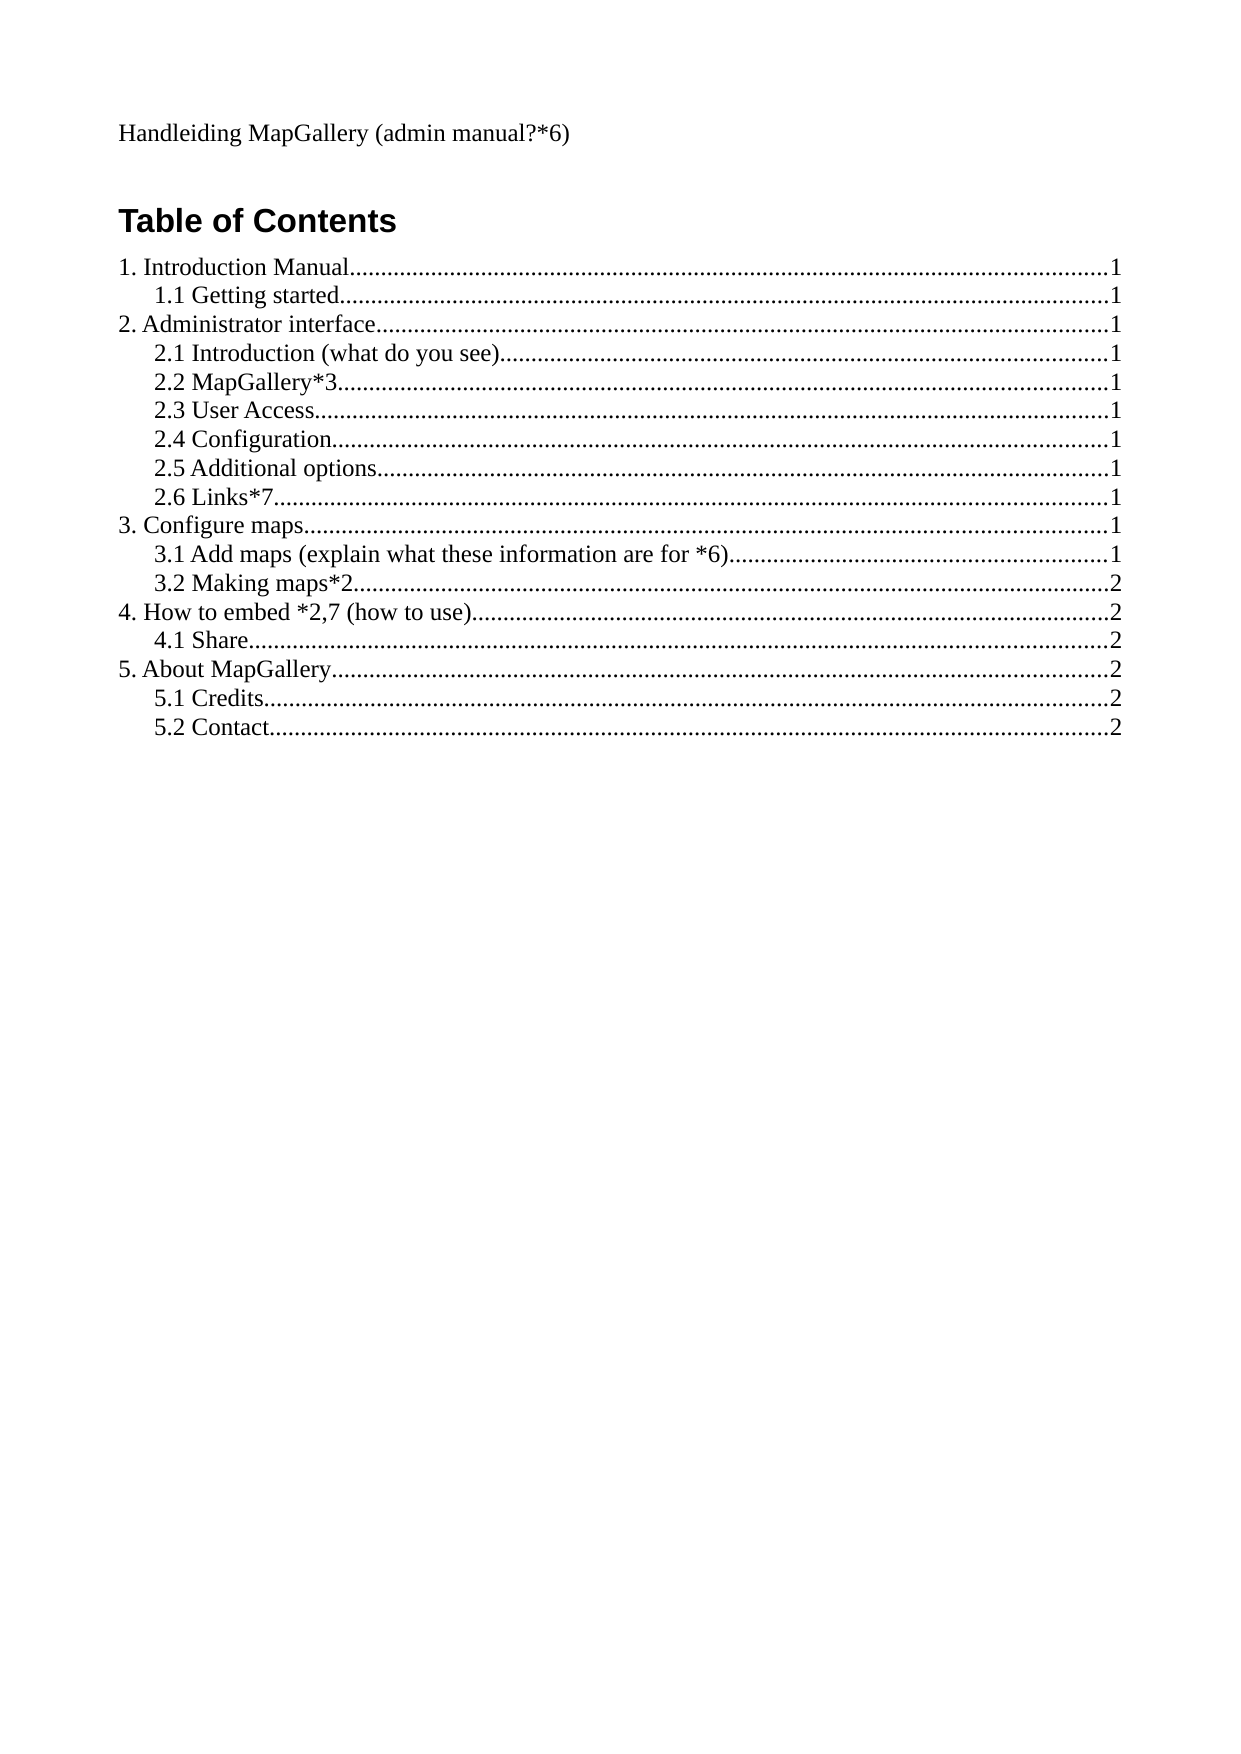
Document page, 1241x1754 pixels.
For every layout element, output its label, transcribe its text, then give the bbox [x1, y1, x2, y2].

text 3.2 Making maps*2 2 [148, 568, 1122, 597]
subtitle Table of Contents [118, 201, 1122, 239]
text 2.6 Links*7 1 [148, 482, 1122, 510]
text 2.4 Configuration 1 [148, 424, 1122, 453]
text 2.3 User Access 1 [148, 395, 1122, 424]
text 2.2 MapGallery*3 1 [148, 367, 1122, 395]
text 3.1 Add maps (explain what these information are for *6) 1 [148, 539, 1122, 568]
text 5. About MapGallery 2 [118, 654, 1122, 683]
text 4. How to embed *2,7 (how to use) 2 [118, 597, 1122, 625]
text 3. Configure maps 1 [118, 510, 1122, 539]
text 1.1 Getting started 1 [148, 280, 1122, 309]
text 2.5 Additional options 1 [148, 453, 1122, 482]
text 2. Administrator interface 1 [118, 309, 1122, 338]
text 2.1 Introduction (what do you see) 1 [148, 338, 1122, 367]
text 5.2 Contact 2 [148, 712, 1122, 740]
text 4.1 Share 2 [148, 625, 1122, 654]
text 1. Introduction Manual 1 [118, 252, 1122, 280]
text Handleiding MapGallery (admin manual?*6) [118, 118, 1122, 147]
text 5.1 Credits 2 [148, 683, 1122, 712]
